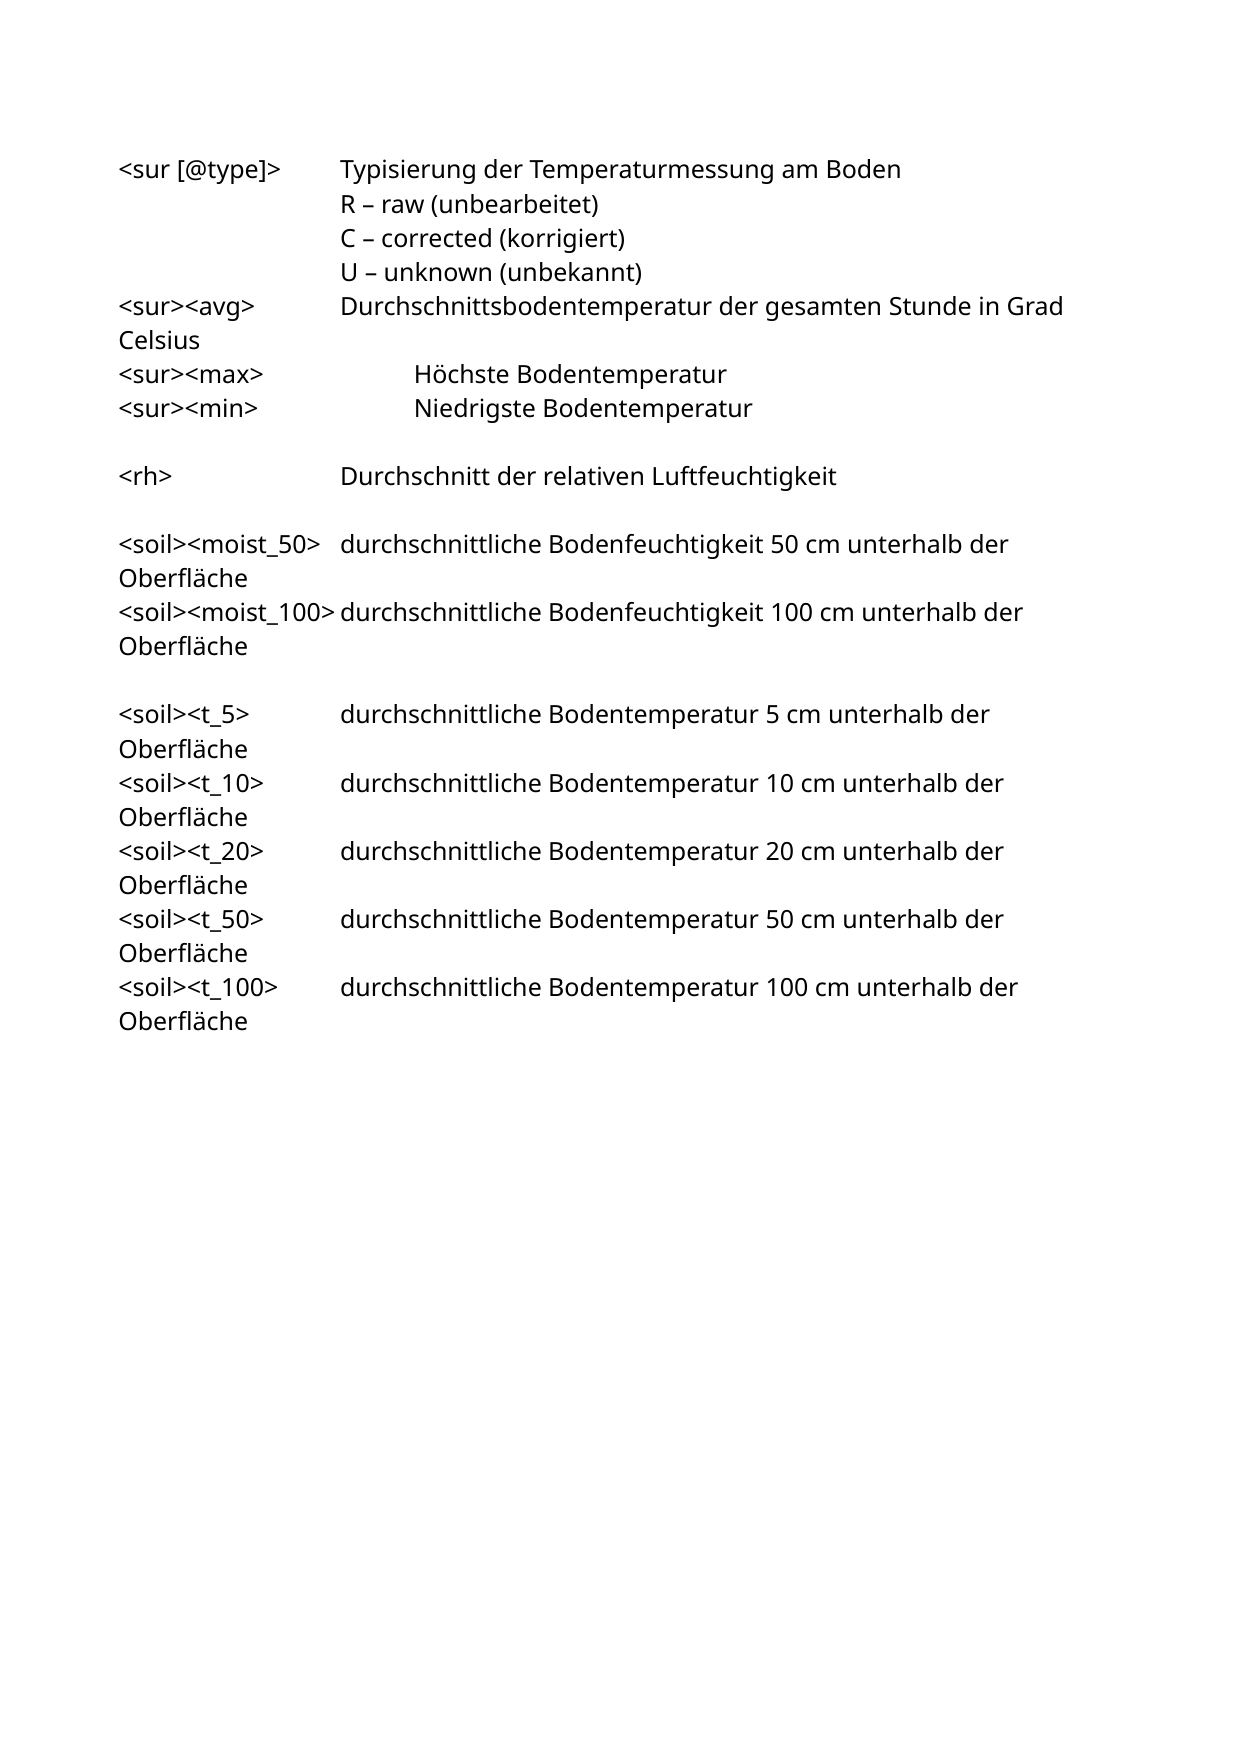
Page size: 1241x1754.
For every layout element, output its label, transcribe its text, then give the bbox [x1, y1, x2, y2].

text <soil><t_5> durchschnittliche Bodentemperatur 5 cm unterhalb der Oberfläche [118, 697, 1122, 765]
text C – corrected (korrigiert) [118, 220, 1122, 254]
text <sur><min> Niedrigste Bodentemperatur [118, 391, 1122, 425]
text <soil><t_50> durchschnittliche Bodentemperatur 50 cm unterhalb der Oberfläche [118, 902, 1122, 970]
text <sur><max> Höchste Bodentemperatur [118, 357, 1122, 391]
text <soil><t_20> durchschnittliche Bodentemperatur 20 cm unterhalb der Oberfläche [118, 833, 1122, 902]
text <soil><moist_50> durchschnittliche Bodenfeuchtigkeit 50 cm unterhalb der Oberfläche [118, 527, 1122, 595]
text U – unknown (unbekannt) [118, 254, 1122, 288]
text <soil><t_10> durchschnittliche Bodentemperatur 10 cm unterhalb der Oberfläche [118, 765, 1122, 833]
text <soil><t_100> durchschnittliche Bodentemperatur 100 cm unterhalb der Oberfläche [118, 970, 1122, 1038]
text R – raw (unbearbeitet) [118, 186, 1122, 220]
text <sur><avg> Durchschnittsbodentemperatur der gesamten Stunde in Grad Celsius [118, 288, 1122, 357]
text <rh> Durchschnitt der relativen Luftfeuchtigkeit [118, 459, 1122, 493]
text <soil><moist_100> durchschnittliche Bodenfeuchtigkeit 100 cm unterhalb der Oberfläche [118, 595, 1122, 663]
text <sur [@type]> Typisierung der Temperaturmessung am Boden [118, 152, 1122, 186]
